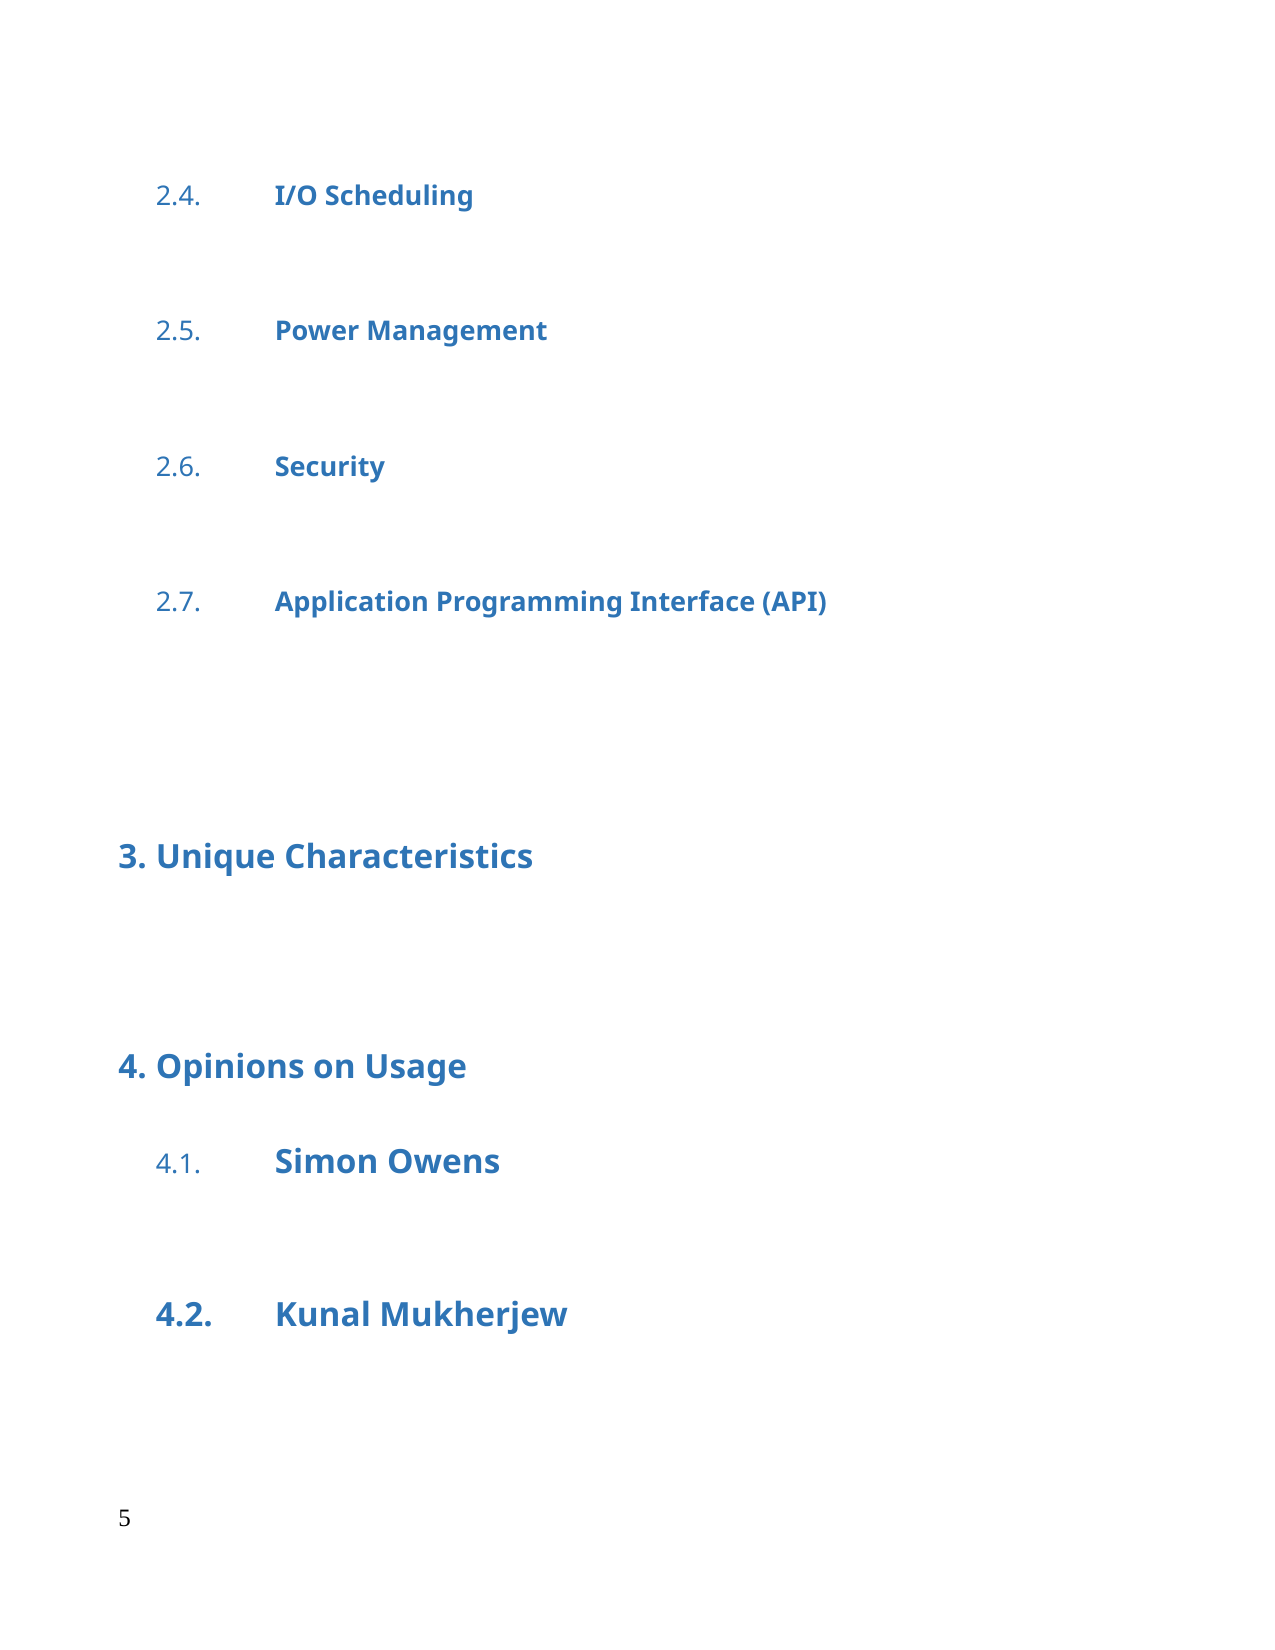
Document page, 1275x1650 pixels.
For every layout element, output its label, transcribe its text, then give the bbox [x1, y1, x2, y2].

subtitle Unique Characteristics [118, 833, 1157, 878]
subtitle Power Management [156, 312, 1157, 349]
subtitle Security [156, 447, 1157, 484]
subtitle Application Programming Interface (API) [156, 583, 1157, 619]
subtitle I/O Scheduling [156, 176, 1157, 213]
subtitle Kunal Mukherjew [156, 1291, 1157, 1336]
subtitle Opinions on Usage [118, 1043, 1157, 1088]
subtitle Simon Owens [156, 1138, 1157, 1183]
